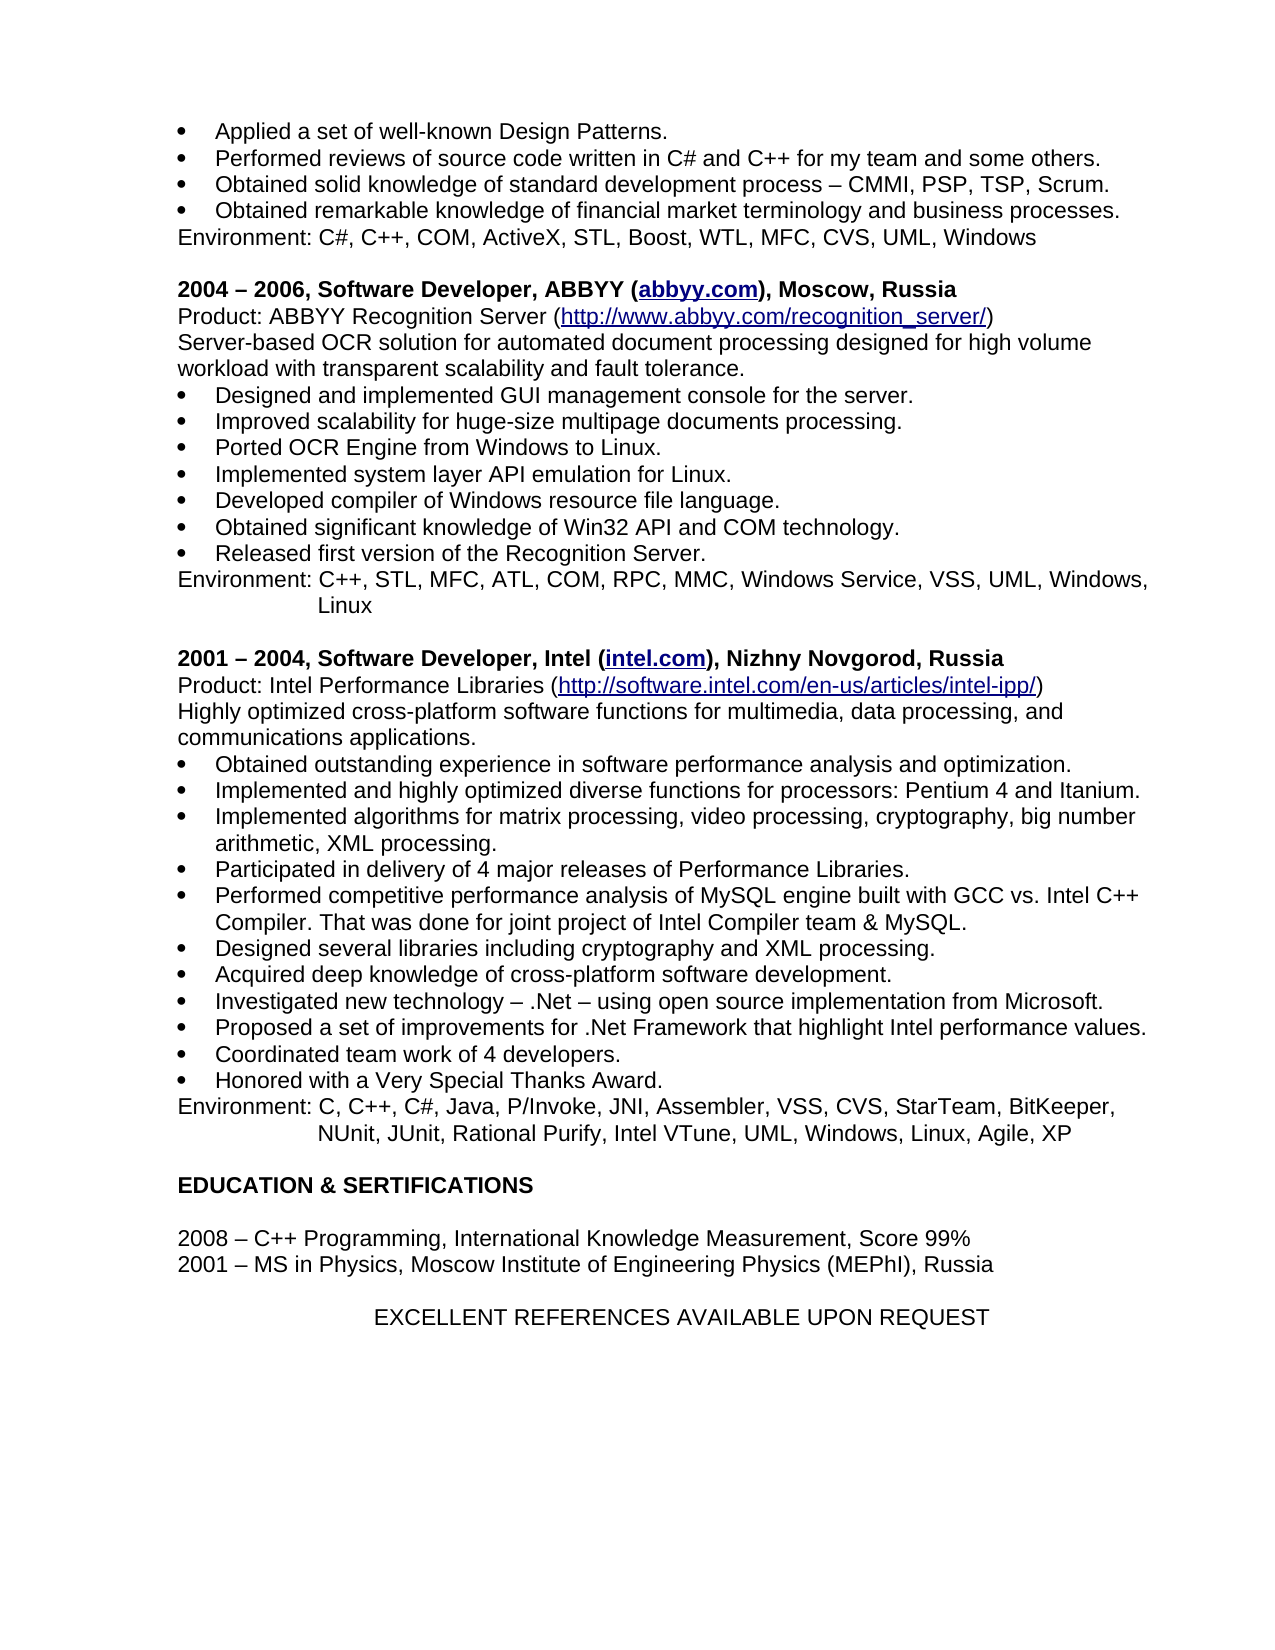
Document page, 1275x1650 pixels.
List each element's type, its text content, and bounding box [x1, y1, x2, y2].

list Improved scalability for huge-size multipage documents processing. [177, 408, 1186, 434]
list Designed several libraries including cryptography and XML processing. [177, 935, 1186, 961]
text NUnit, JUnit, Rational Purify, Intel VTune, UML, Windows, Linux, Agile, XP [177, 1119, 1186, 1146]
list Developed compiler of Windows resource file language. [177, 487, 1186, 513]
list Designed and implemented GUI management console for the server. [177, 382, 1186, 408]
list Implemented algorithms for matrix processing, video processing, cryptography, big number arithmetic, XML processing. [177, 803, 1186, 856]
text 2008 – C++ Programming, International Knowledge Measurement, Score 99% [177, 1225, 1186, 1251]
list Implemented system layer API emulation for Linux. [177, 461, 1186, 487]
list Proposed a set of improvements for .Net Framework that highlight Intel performance values. [177, 1014, 1186, 1041]
text Environment: C#, C++, COM, ActiveX, STL, Boost, WTL, MFC, CVS, UML, Windows [177, 223, 1186, 250]
list Obtained outstanding experience in software performance analysis and optimization. [177, 751, 1186, 777]
list Acquired deep knowledge of cross-platform software development. [177, 961, 1186, 988]
list Obtained significant knowledge of Win32 API and COM technology. [177, 513, 1186, 540]
list Obtained remarkable knowledge of financial market terminology and business processes. [177, 197, 1186, 223]
text Highly optimized cross-platform software functions for multimedia, data processing, and communications applications. [177, 698, 1186, 751]
text EXCELLENT REFERENCES AVAILABLE UPON REQUEST [177, 1304, 1186, 1330]
list Participated in delivery of 4 major releases of Performance Libraries. [177, 856, 1186, 882]
text EDUCATION & SERTIFICATIONS [177, 1172, 1186, 1199]
list Implemented and highly optimized diverse functions for processors: Pentium 4 and Itanium. [177, 777, 1186, 803]
list Coordinated team work of 4 developers. [177, 1041, 1186, 1067]
text Product: Intel Performance Libraries (http://software.intel.com/en-us/articles/intel-ipp/) [177, 672, 1186, 698]
list Applied a set of well-known Design Patterns. [177, 118, 1186, 144]
list Investigated new technology – .Net – using open source implementation from Microsoft. [177, 988, 1186, 1014]
list Released first version of the Recognition Server. [177, 540, 1186, 566]
text Environment: C, C++, C#, Java, P/Invoke, JNI, Assembler, VSS, CVS, StarTeam, BitKeeper, [177, 1093, 1186, 1119]
list Honored with a Very Special Thanks Award. [177, 1067, 1186, 1093]
text 2001 – 2004, Software Developer, Intel (intel.com), Nizhny Novgorod, Russia [177, 645, 1186, 672]
text Linux [177, 592, 1186, 619]
text Environment: C++, STL, MFC, ATL, COM, RPC, MMC, Windows Service, VSS, UML, Windows, [177, 566, 1186, 592]
list Performed competitive performance analysis of MySQL engine built with GCC vs. Intel C++ Compiler. That was done for joint project of Intel Compiler team & MySQL. [177, 882, 1186, 935]
text Product: ABBYY Recognition Server (http://www.abbyy.com/recognition_server/) [177, 303, 1186, 329]
list Obtained solid knowledge of standard development process – CMMI, PSP, TSP, Scrum. [177, 171, 1186, 197]
text Server-based OCR solution for automated document processing designed for high volume workload with transparent scalability and fault tolerance. [177, 329, 1186, 382]
list Performed reviews of source code written in C# and C++ for my team and some others. [177, 144, 1186, 171]
text 2004 – 2006, Software Developer, ABBYY (abbyy.com), Moscow, Russia [177, 276, 1186, 303]
list Ported OCR Engine from Windows to Linux. [177, 434, 1186, 461]
text 2001 – MS in Physics, Moscow Institute of Engineering Physics (MEPhI), Russia [177, 1251, 1186, 1278]
